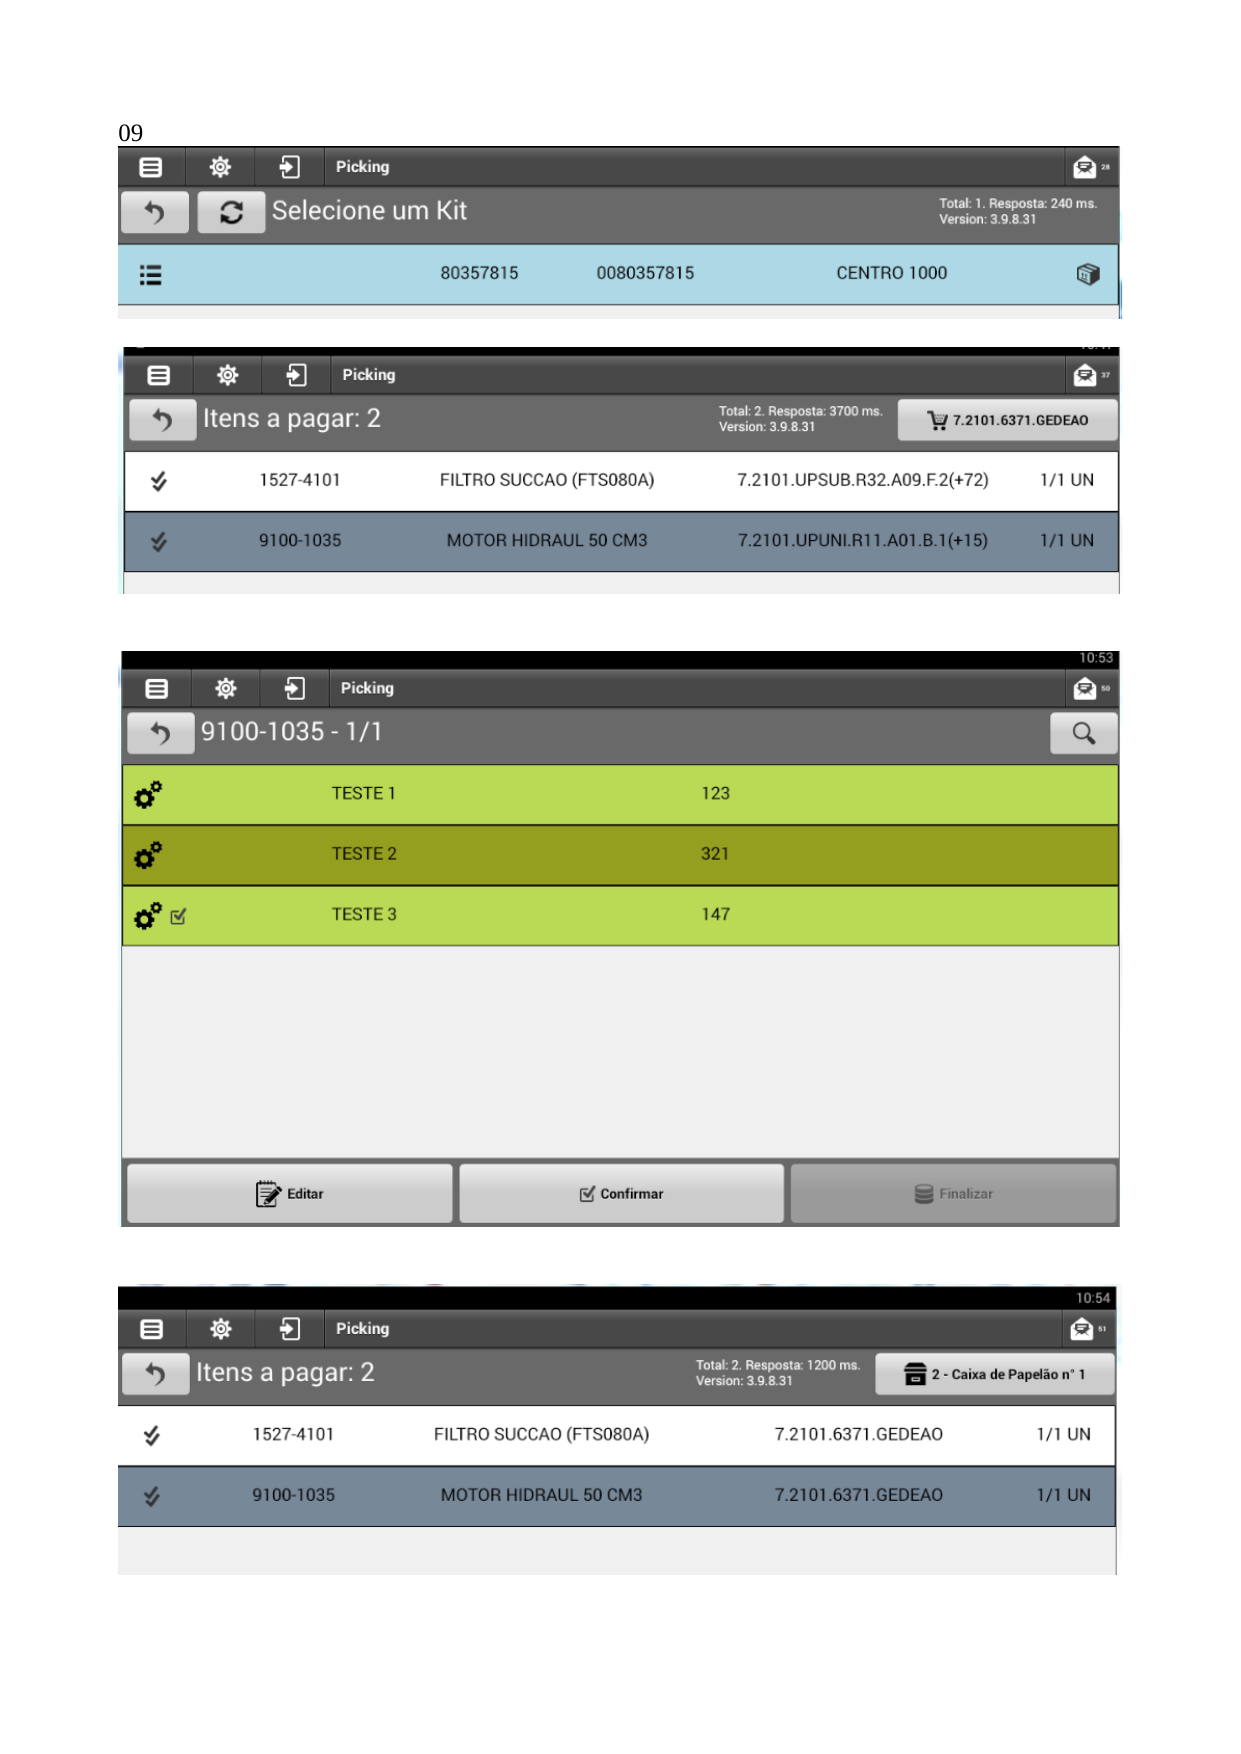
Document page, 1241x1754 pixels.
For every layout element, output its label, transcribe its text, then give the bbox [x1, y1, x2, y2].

picture [118, 651, 1123, 1227]
picture [118, 1284, 1123, 1575]
picture [118, 347, 1123, 594]
text 09 [118, 118, 1122, 146]
picture [118, 146, 1123, 319]
